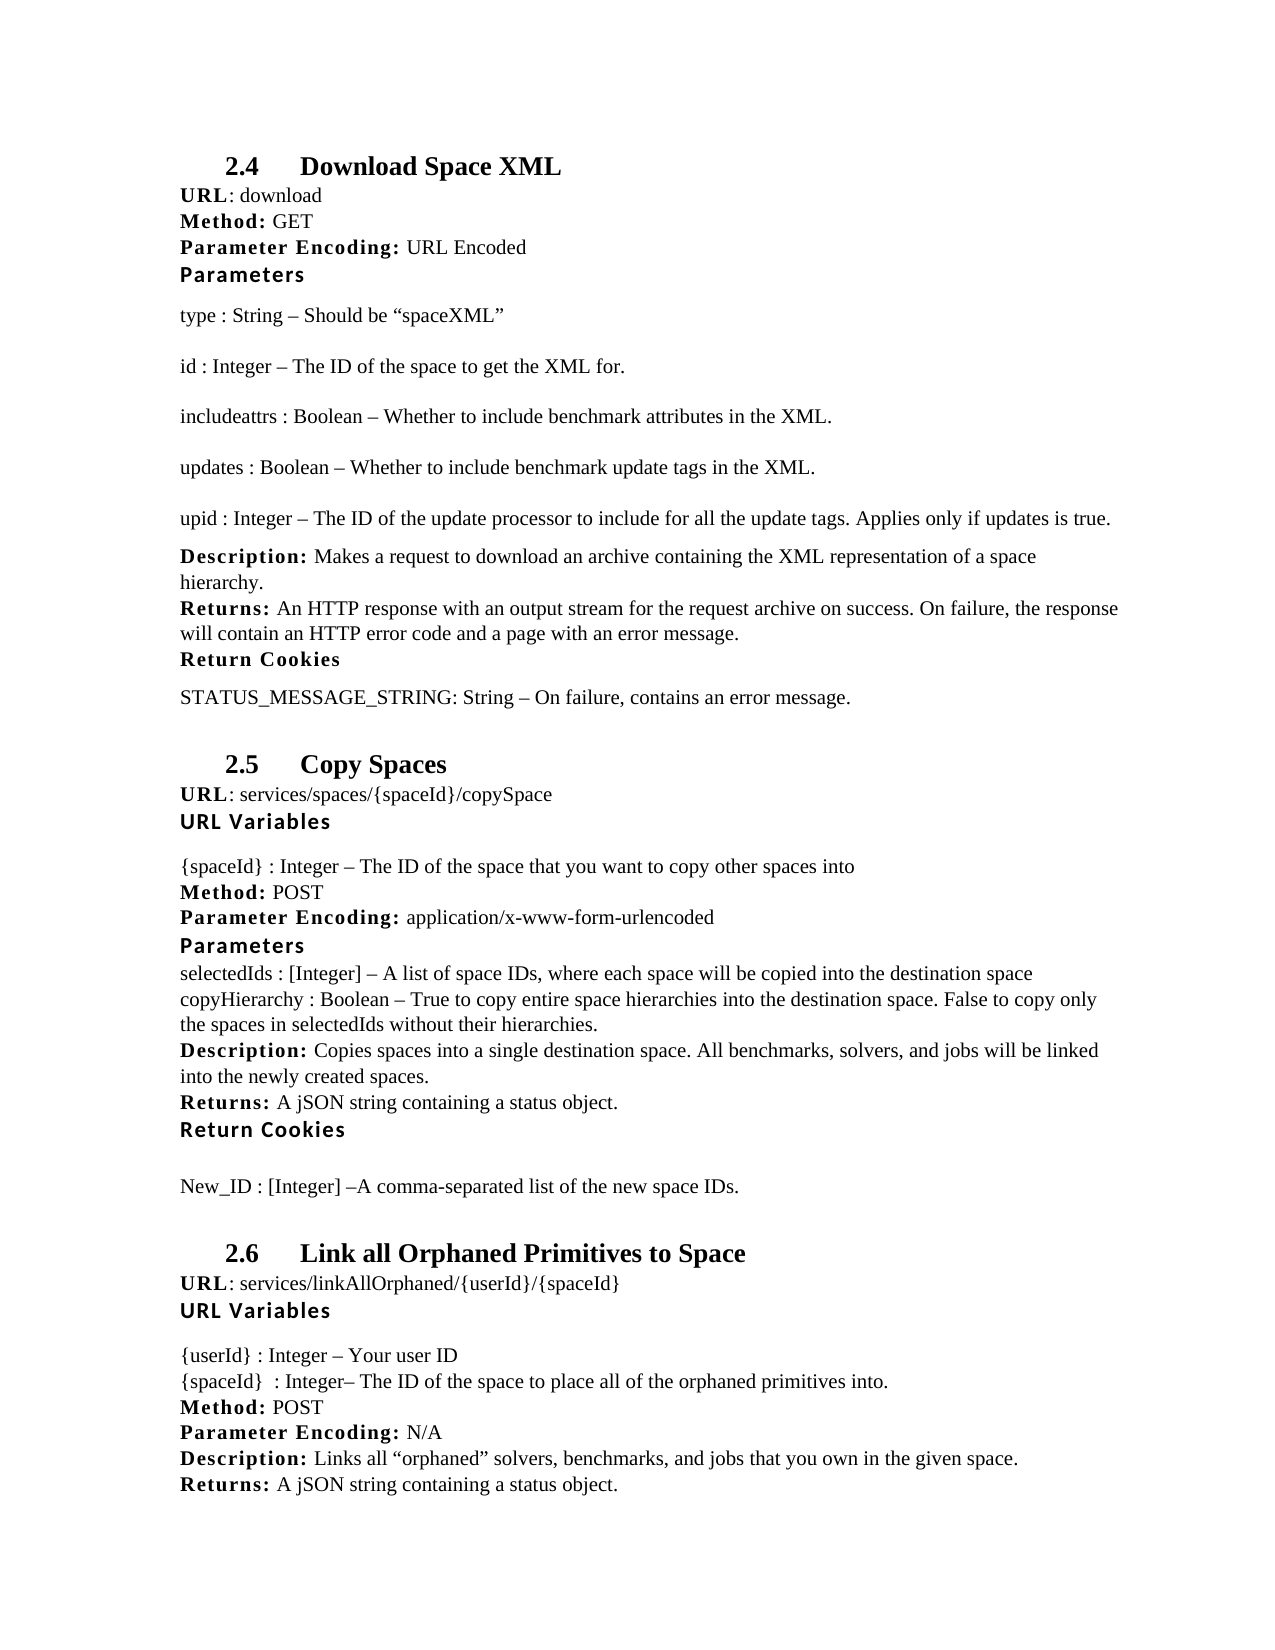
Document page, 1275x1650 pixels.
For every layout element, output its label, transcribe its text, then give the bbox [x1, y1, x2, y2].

text {spaceId} : Integer– The ID of the space to place all of the orphaned primitives into. [180, 1369, 1125, 1393]
subtitle Link all Orphaned Primitives to Space [225, 1238, 1125, 1269]
text Parameter Encoding: N/A [180, 1420, 1125, 1444]
text Method: GET [180, 209, 1125, 233]
text Returns: A jSON string containing a status object. [180, 1472, 1125, 1496]
subtitle Parameters [180, 931, 1125, 959]
text Description: Copies spaces into a single destination space. All benchmarks, solvers, and jobs will be linked into the newly created spaces. [180, 1038, 1125, 1088]
text URL: services/linkAllOrphaned/{userId}/{spaceId} [180, 1271, 1125, 1295]
text selectedIds : [Integer] – A list of space IDs, where each space will be copied into the destination space [180, 961, 1125, 985]
text type : String – Should be “spaceXML” [180, 303, 1125, 327]
subtitle Parameters [180, 260, 1125, 288]
text updates : Boolean – Whether to include benchmark update tags in the XML. [180, 455, 1125, 479]
text Parameter Encoding: URL Encoded [180, 235, 1125, 259]
text copyHierarchy : Boolean – True to copy entire space hierarchies into the destination space. False to copy only the spaces in selectedIds without their hierarchies. [180, 987, 1125, 1036]
text URL: download [180, 183, 1125, 207]
text upid : Integer – The ID of the update processor to include for all the update tags. Applies only if updates is true. [180, 506, 1125, 530]
text Return Cookies [180, 647, 1125, 671]
text STATUS_MESSAGE_STRING: String – On failure, contains an error message. [180, 685, 1125, 709]
subtitle Download Space XML [225, 150, 1125, 181]
subtitle URL Variables [180, 807, 1125, 835]
text {userId} : Integer – Your user ID [180, 1343, 1125, 1367]
subtitle URL Variables [180, 1297, 1125, 1324]
text {spaceId} : Integer – The ID of the space that you want to copy other spaces into [180, 854, 1125, 878]
text Description: Links all “orphaned” solvers, benchmarks, and jobs that you own in the given space. [180, 1446, 1125, 1470]
text id : Integer – The ID of the space to get the XML for. [180, 353, 1125, 378]
subtitle Copy Spaces [225, 748, 1125, 779]
text Description: Makes a request to download an archive containing the XML representation of a space hierarchy. [180, 544, 1125, 594]
text Method: POST [180, 879, 1125, 904]
text Method: POST [180, 1394, 1125, 1419]
text URL: services/spaces/{spaceId}/copySpace [180, 782, 1125, 806]
text Returns: A jSON string containing a status object. [180, 1089, 1125, 1114]
text includeattrs : Boolean – Whether to include benchmark attributes in the XML. [180, 404, 1125, 428]
text Parameter Encoding: application/x-www-form-urlencoded [180, 905, 1125, 929]
text New_ID : [Integer] –A comma-separated list of the new space IDs. [180, 1174, 1125, 1198]
text Returns: An HTTP response with an output stream for the request archive on success. On failure, the response will contain an HTTP error code and a page with an error message. [180, 595, 1125, 645]
subtitle Return Cookies [180, 1115, 1125, 1143]
